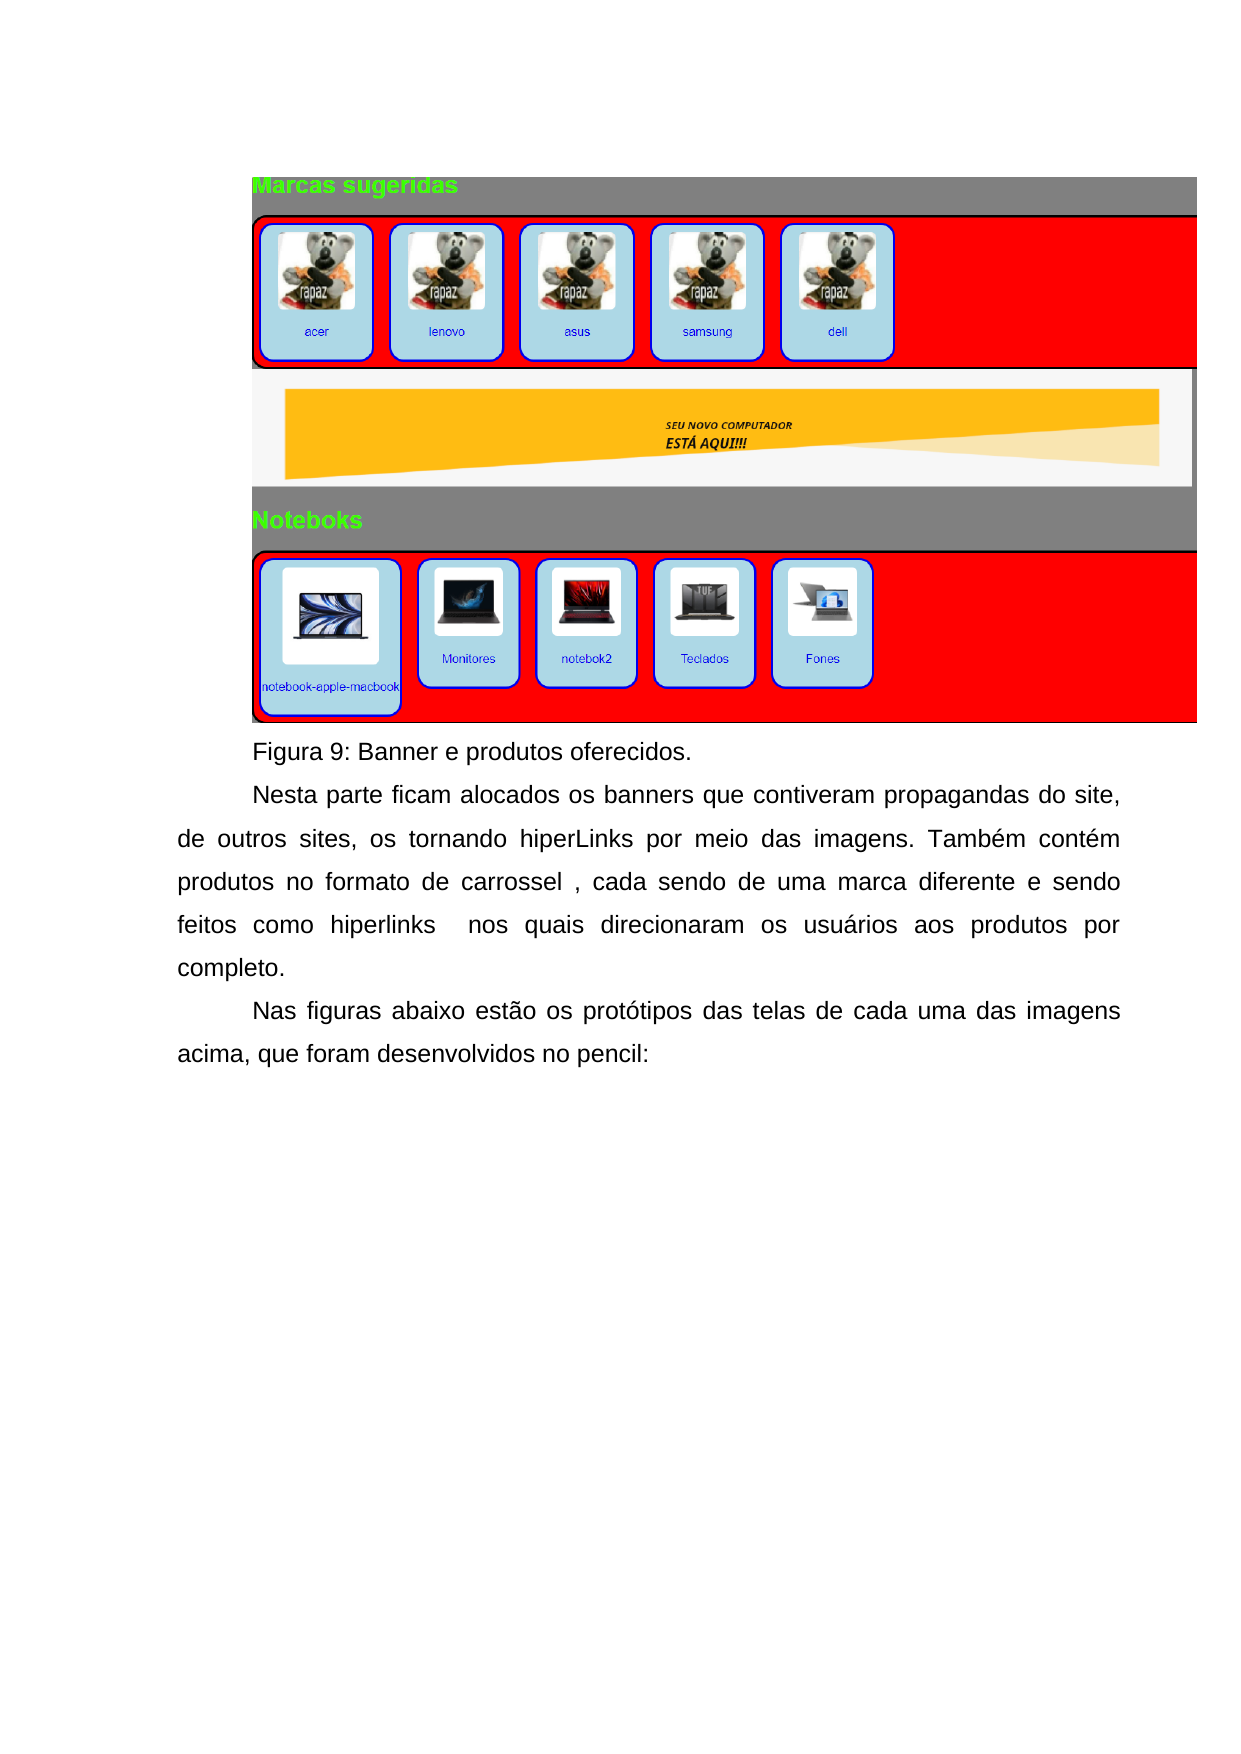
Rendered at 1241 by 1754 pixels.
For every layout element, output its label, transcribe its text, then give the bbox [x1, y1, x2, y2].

text Nesta parte ficam alocados os banners que contiveram propagandas do site, de outros sites, os tornando hiperLinks por meio das imagens. Também contém produtos no formato de carrossel , cada sendo de uma marca diferente e sendo feitos como hiperlinks nos quais direcionaram os usuários aos produtos por completo. [177, 780, 1122, 982]
text Nas figuras abaixo estão os protótipos das telas de cada uma das imagens acima, que foram desenvolvidos no pencil: [177, 996, 1122, 1068]
text Figura 9: Banner e produtos oferecidos. [177, 737, 1122, 766]
picture [252, 177, 1197, 723]
